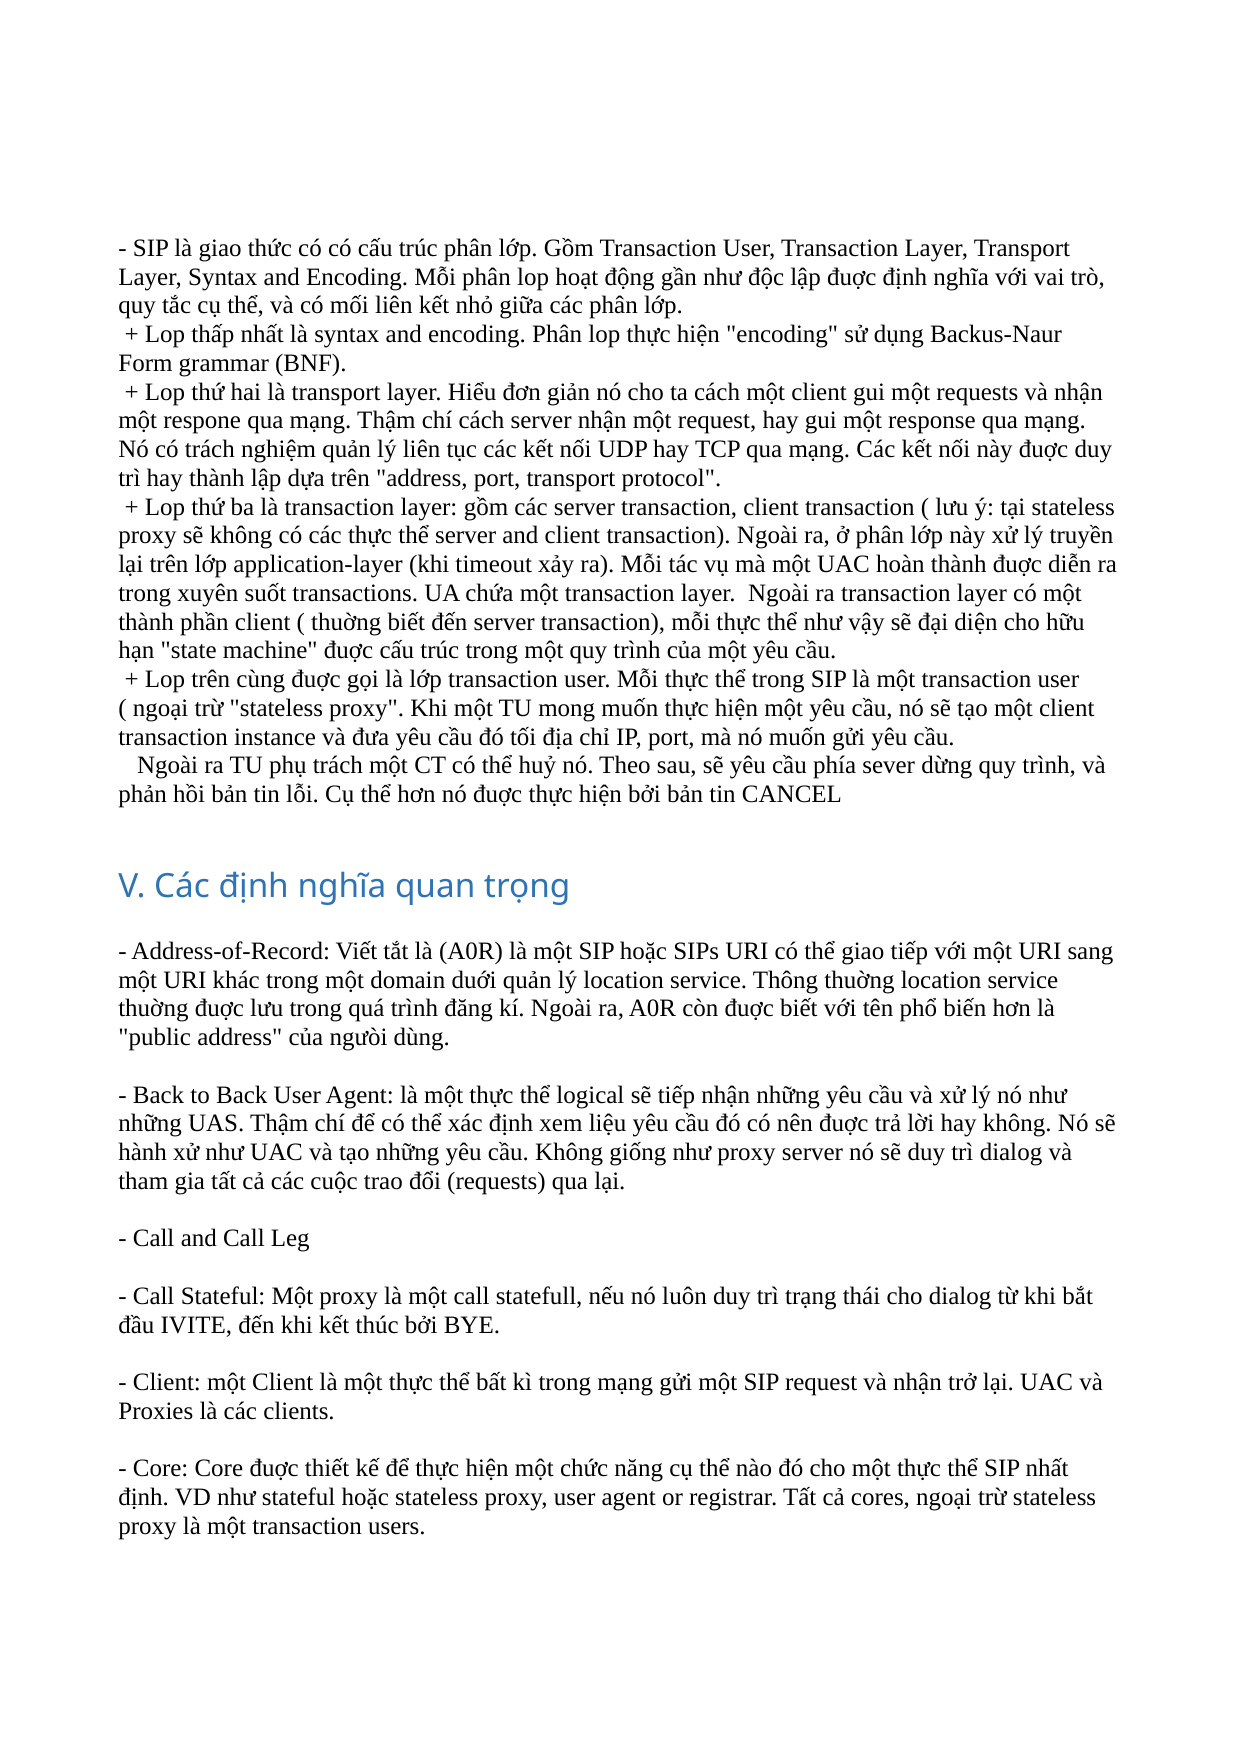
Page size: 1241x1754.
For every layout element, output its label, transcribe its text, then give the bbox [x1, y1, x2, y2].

text - Call Stateful: Một proxy là một call statefull, nếu nó luôn duy trì trạng thái cho dialog từ khi bắt đầu IVITE, đến khi kết thúc bởi BYE. [118, 1281, 1122, 1338]
text - Client: một Client là một thực thể bất kì trong mạng gửi một SIP request và nhận trở lại. UAC và Proxies là các clients. [118, 1367, 1122, 1425]
text + Lop thứ hai là transport layer. Hiểu đơn giản nó cho ta cách một client gui một requests và nhận một respone qua mạng. Thậm chí cách server nhận một request, hay gui một response qua mạng. Nó có trách nghiệm quản lý liên tục các kết nối UDP hay TCP qua mạng. Các kết nối này đuợc duy trì hay thành lập dựa trên "address, port, transport protocol". [118, 377, 1122, 492]
text + Lop thấp nhất là syntax and encoding. Phân lop thực hiện "encoding" sử dụng Backus-Naur Form grammar (BNF). [118, 319, 1122, 377]
text + Lop thứ ba là transaction layer: gồm các server transaction, client transaction ( lưu ý: tại stateless proxy sẽ không có các thực thể server and client transaction). Ngoài ra, ở phân lớp này xử lý truyền lại trên lớp application-layer (khi timeout xảy ra). Mỗi tác vụ mà một UAC hoàn thành đuợc diễn ra trong xuyên suốt transactions. UA chứa một transaction layer. Ngoài ra transaction layer có một thành phần client ( thuờng biết đến server transaction), mỗi thực thể như vậy sẽ đại diện cho hữu hạn "state machine" đuợc cấu trúc trong một quy trình của một yêu cầu. [118, 492, 1122, 664]
subtitle V. Các định nghĩa quan trọng [118, 862, 1122, 907]
text Ngoài ra TU phụ trách một CT có thể huỷ nó. Theo sau, sẽ yêu cầu phía sever dừng quy trình, và phản hồi bản tin lỗi. Cụ thể hơn nó đuợc thực hiện bởi bản tin CANCEL [118, 751, 1122, 808]
text - Core: Core đuợc thiết kế để thực hiện một chức năng cụ thể nào đó cho một thực thể SIP nhất định. VD như stateful hoặc stateless proxy, user agent or registrar. Tất cả cores, ngoại trừ stateless proxy là một transaction users. [118, 1453, 1122, 1540]
text - Address-of-Record: Viết tắt là (A0R) là một SIP hoặc SIPs URI có thể giao tiếp với một URI sang một URI khác trong một domain duới quản lý location service. Thông thuờng location service thuờng đuợc lưu trong quá trình đăng kí. Ngoài ra, A0R còn đuợc biết với tên phổ biến hơn là "public address" của ngưòi dùng. [118, 936, 1122, 1051]
text - SIP là giao thức có có cấu trúc phân lớp. Gồm Transaction User, Transaction Layer, Transport Layer, Syntax and Encoding. Mỗi phân lop hoạt động gần như độc lập đuợc định nghĩa với vai trò, quy tắc cụ thể, và có mối liên kết nhỏ giữa các phân lớp. [118, 233, 1122, 319]
text + Lop trên cùng đuợc gọi là lớp transaction user. Mỗi thực thể trong SIP là một transaction user ( ngoại trừ "stateless proxy". Khi một TU mong muốn thực hiện một yêu cầu, nó sẽ tạo một client transaction instance và đưa yêu cầu đó tối địa chỉ IP, port, mà nó muốn gửi yêu cầu. [118, 664, 1122, 751]
text - Call and Call Leg [118, 1223, 1122, 1252]
text - Back to Back User Agent: là một thực thể logical sẽ tiếp nhận những yêu cầu và xử lý nó như những UAS. Thậm chí để có thể xác định xem liệu yêu cầu đó có nên đuợc trả lời hay không. Nó sẽ hành xử như UAC và tạo những yêu cầu. Không giống như proxy server nó sẽ duy trì dialog và tham gia tất cả các cuộc trao đổi (requests) qua lại. [118, 1080, 1122, 1195]
